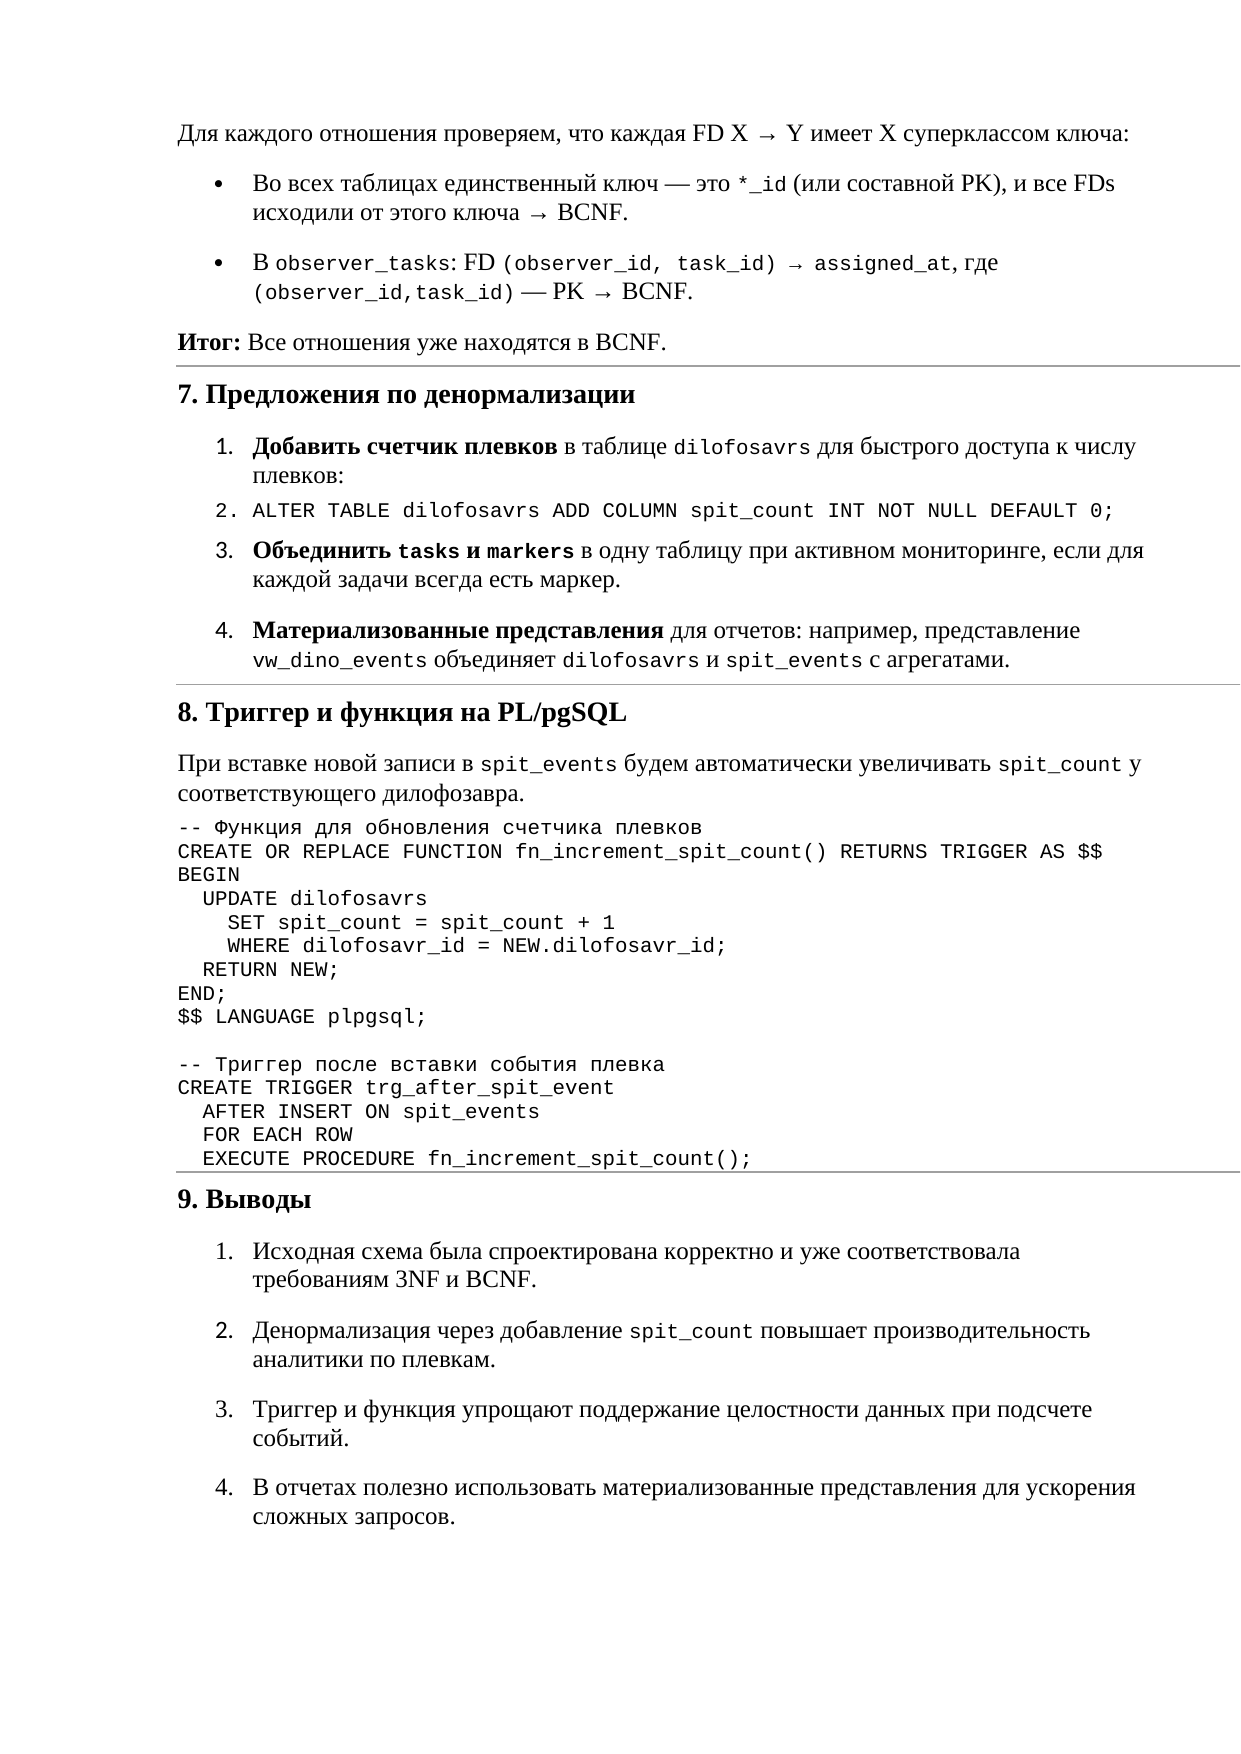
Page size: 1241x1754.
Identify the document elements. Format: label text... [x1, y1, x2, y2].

list Триггер и функция упрощают поддержание целостности данных при подсчете событий. [215, 1394, 1152, 1452]
text BEGIN [177, 864, 1152, 888]
list В observer_tasks: FD (observer_id, task_id) → assigned_at, где (observer_id,task_id) — PK → BCNF. [215, 247, 1152, 306]
list Денормализация через добавление spit_count повышает производительность аналитики по плевкам. [215, 1314, 1152, 1373]
text END; [177, 983, 1152, 1006]
list Во всех таблицах единственный ключ — это *_id (или составной PK), и все FDs исходили от этого ключa → BCNF. [215, 168, 1152, 226]
subtitle 9. Выводы [177, 1182, 1152, 1215]
text -- Триггер после вставки события плевка [177, 1053, 1152, 1077]
text Итог: Все отношения уже находятся в BCNF. [177, 327, 1152, 356]
text При вставке новой записи в spit_events будем автоматически увеличивать spit_count у соответствующего дилофозавра. [177, 748, 1152, 807]
text UPDATE dilofosavrs [177, 888, 1152, 912]
text $$ LANGUAGE plpgsql; [177, 1006, 1152, 1030]
list Материализованные представления для отчетов: например, представление vw_dino_events объединяет dilofosavrs и spit_events с агрегатами. [215, 614, 1152, 674]
text Для каждого отношения проверяем, что каждая FD X → Y имеет X суперклассом ключа: [177, 118, 1152, 147]
list ALTER TABLE dilofosavrs ADD COLUMN spit_count INT NOT NULL DEFAULT 0; [215, 500, 1152, 523]
text SET spit_count = spit_count + 1 [177, 912, 1152, 935]
list В отчетах полезно использовать материализованные представления для ускорения сложных запросов. [215, 1472, 1152, 1530]
text FOR EACH ROW [177, 1124, 1152, 1148]
text AFTER INSERT ON spit_events [177, 1101, 1152, 1124]
list Добавить счетчик плевков в таблице dilofosavrs для быстрого доступа к числу плевков: [215, 430, 1152, 489]
subtitle 7. Предложения по денормализации [177, 377, 1152, 409]
text WHERE dilofosavr_id = NEW.dilofosavr_id; [177, 935, 1152, 959]
list Исходная схема была спроектирована корректно и уже соответствовала требованиям 3NF и BCNF. [215, 1236, 1152, 1293]
text RETURN NEW; [177, 959, 1152, 983]
text CREATE TRIGGER trg_after_spit_event [177, 1077, 1152, 1101]
text -- Функция для обновления счетчика плевков [177, 817, 1152, 841]
text CREATE OR REPLACE FUNCTION fn_increment_spit_count() RETURNS TRIGGER AS $$ [177, 841, 1152, 864]
text EXECUTE PROCEDURE fn_increment_spit_count(); [177, 1148, 1152, 1171]
list Объединить tasks и markers в одну таблицу при активном мониторинге, если для каждой задачи всегда есть маркер. [215, 534, 1152, 593]
subtitle 8. Триггер и функция на PL/pgSQL [177, 695, 1152, 727]
